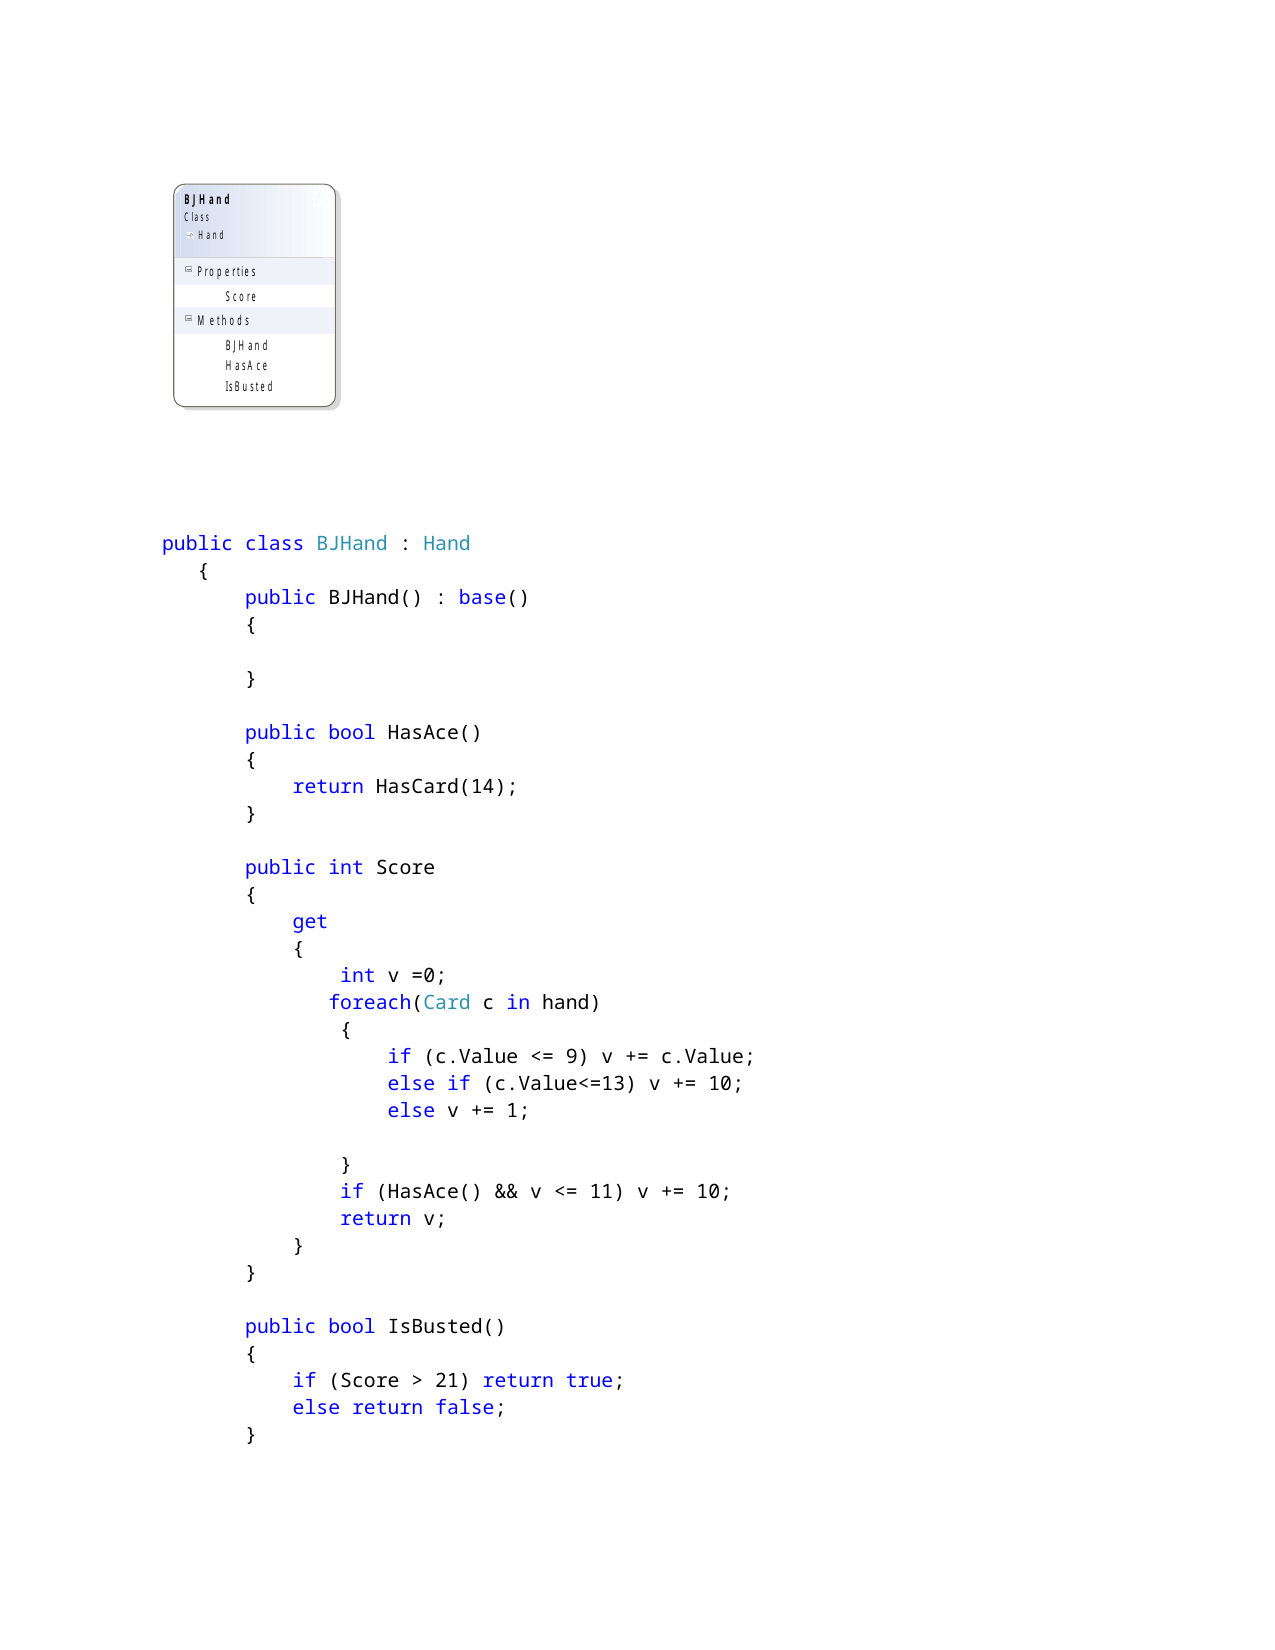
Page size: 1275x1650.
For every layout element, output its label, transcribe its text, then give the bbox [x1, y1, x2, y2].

text foreach(Card c in hand) [150, 988, 1125, 1015]
text if (c.Value <= 9) v += c.Value; [150, 1042, 1125, 1069]
text int v =0; [150, 961, 1125, 988]
text get [150, 907, 1125, 934]
text { [150, 934, 1125, 961]
text } [150, 1231, 1125, 1258]
text return HasCard(14); [150, 772, 1125, 799]
text else v += 1; [150, 1096, 1125, 1123]
text if (HasAce() && v <= 11) v += 10; [150, 1177, 1125, 1204]
text { [150, 557, 1125, 584]
text else return false; [150, 1393, 1125, 1420]
text } [150, 799, 1125, 826]
text public int Score [150, 853, 1125, 880]
text { [150, 880, 1125, 907]
text { [150, 746, 1125, 772]
text { [150, 1015, 1125, 1042]
text } [150, 664, 1125, 692]
text } [150, 1150, 1125, 1177]
text public BJHand() : base() [150, 584, 1125, 611]
text public bool HasAce() [150, 718, 1125, 746]
text } [150, 1258, 1125, 1285]
text public class BJHand : Hand [150, 530, 1125, 557]
text return v; [150, 1204, 1125, 1231]
text else if (c.Value<=13) v += 10; [150, 1069, 1125, 1096]
text public bool IsBusted() [150, 1312, 1125, 1339]
text { [150, 1339, 1125, 1366]
text { [150, 611, 1125, 638]
text if (Score > 21) return true; [150, 1366, 1125, 1393]
text } [150, 1420, 1125, 1447]
